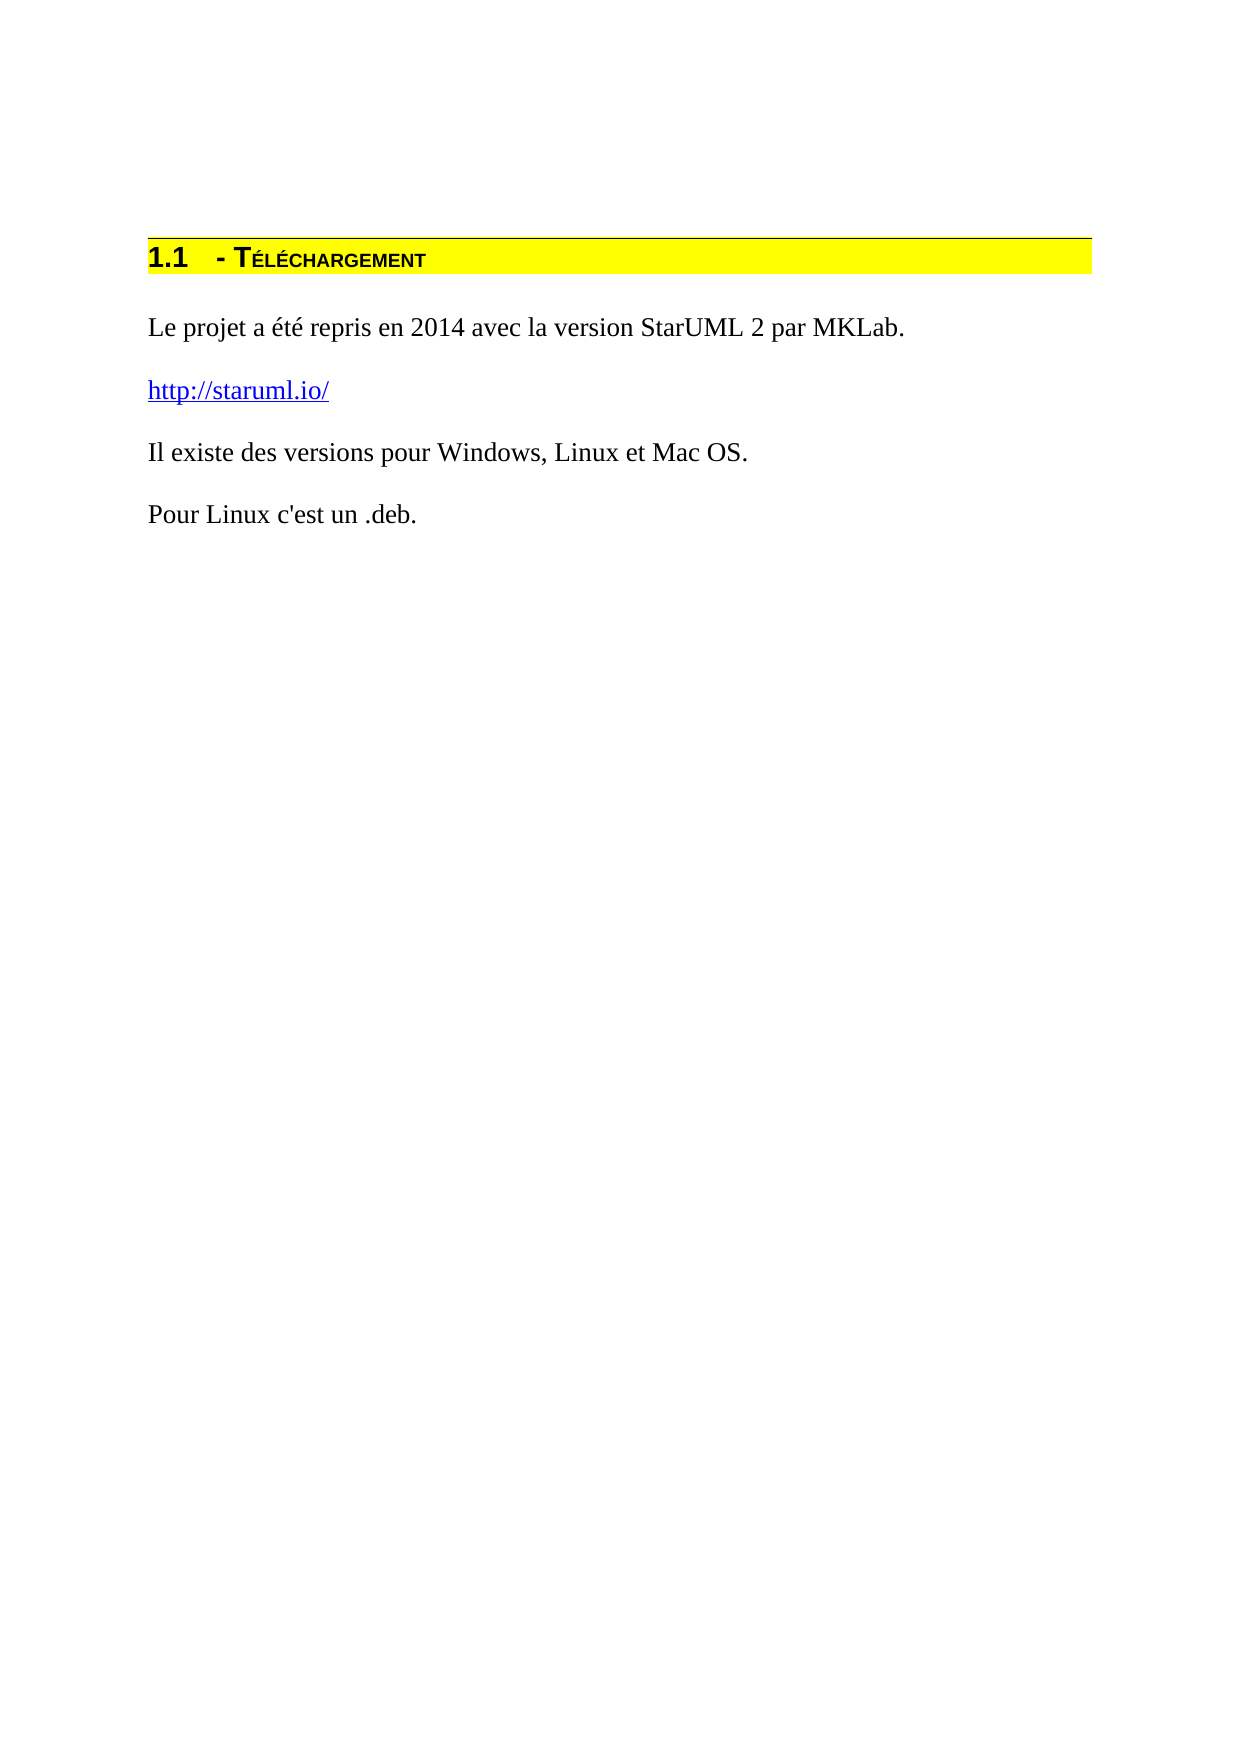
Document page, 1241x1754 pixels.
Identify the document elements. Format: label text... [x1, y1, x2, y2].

text http://staruml.io/ [148, 374, 1092, 405]
subtitle - Téléchargement [148, 239, 1092, 274]
text Le projet a été repris en 2014 avec la version StarUML 2 par MKLab. [148, 311, 1092, 343]
text Pour Linux c'est un .deb. [148, 498, 1092, 529]
text Il existe des versions pour Windows, Linux et Mac OS. [148, 436, 1092, 467]
